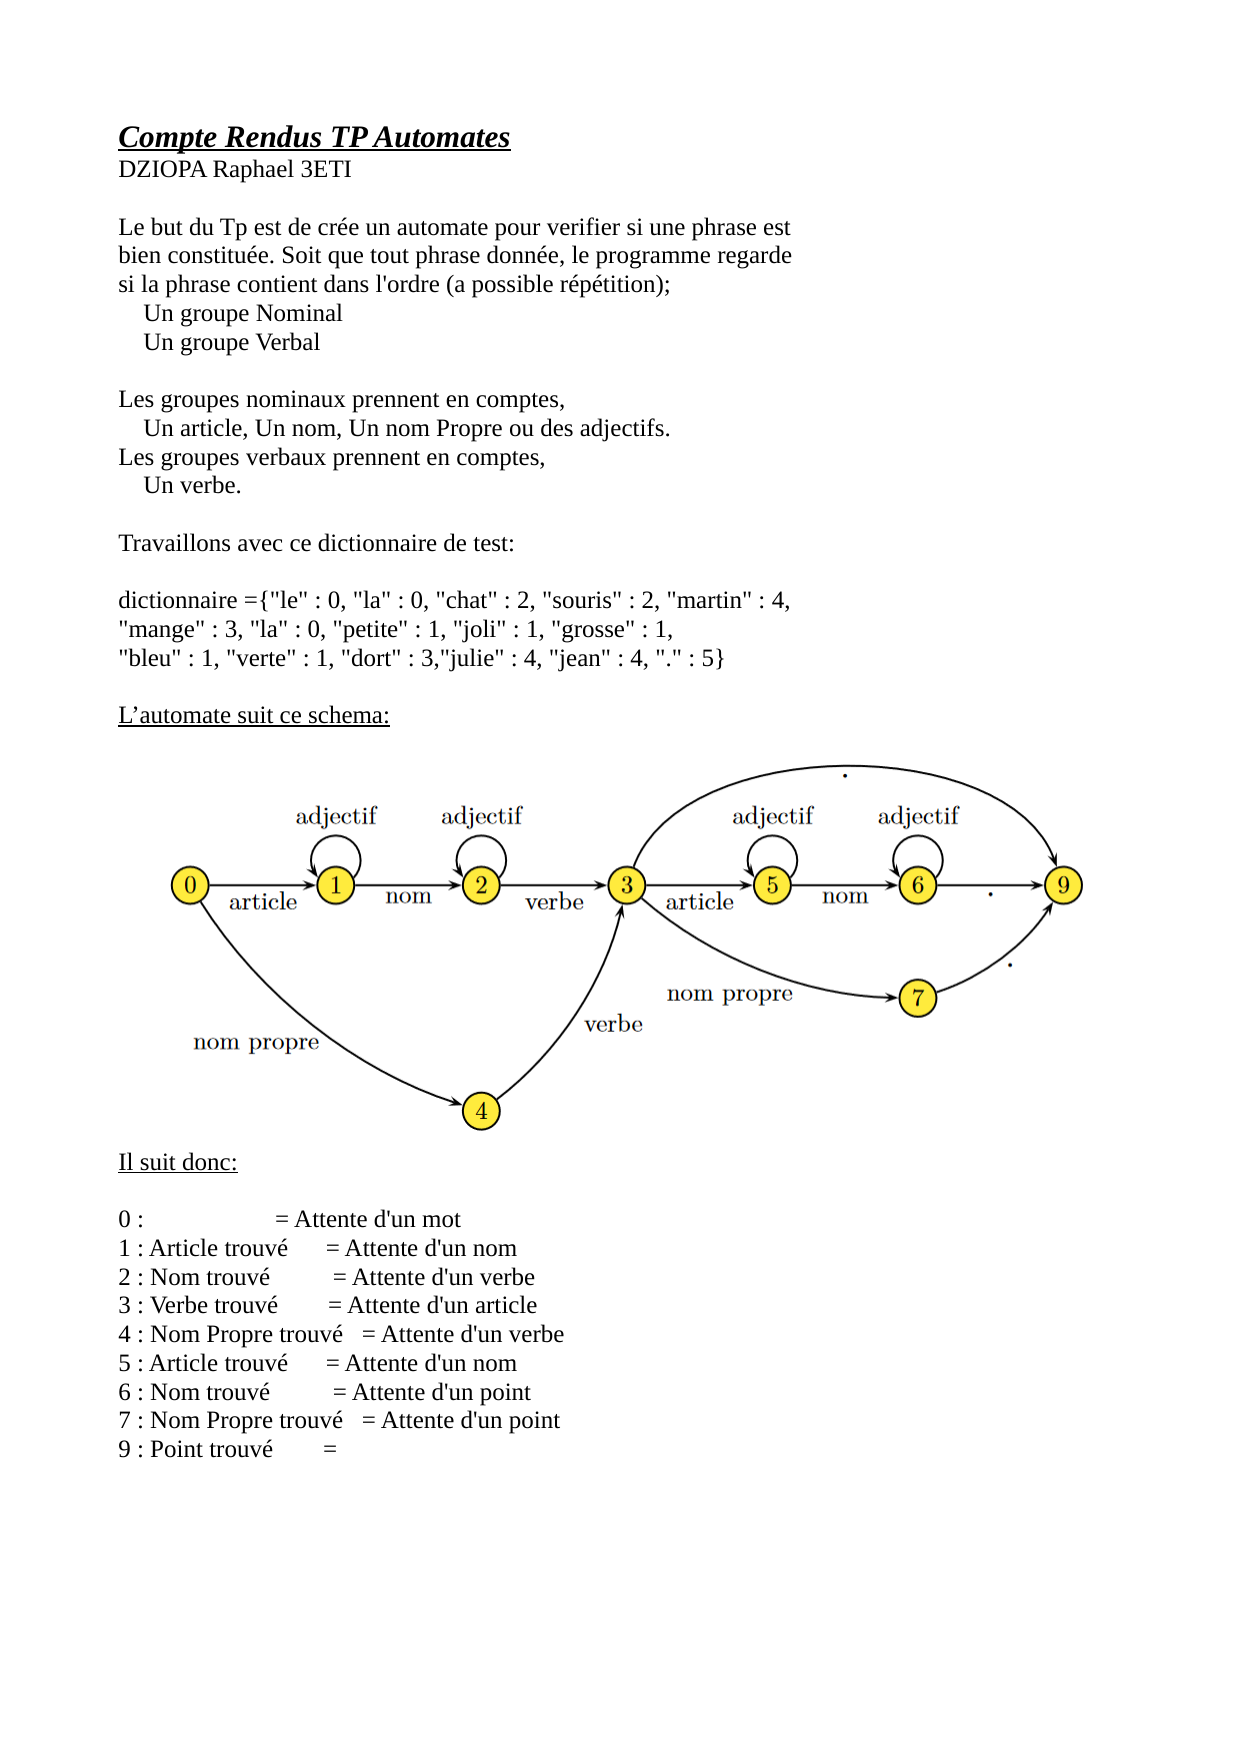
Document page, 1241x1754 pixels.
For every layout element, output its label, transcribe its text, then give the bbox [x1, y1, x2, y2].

text 0 : = Attente d'un mot [118, 1204, 1122, 1233]
text Les groupes nominaux prennent en comptes, [118, 384, 1122, 413]
text Un groupe Verbal [118, 327, 1122, 355]
text Un groupe Nominal [118, 298, 1122, 327]
text Travaillons avec ce dictionnaire de test: [118, 528, 1122, 557]
text DZIOPA Raphael 3ETI [118, 154, 1122, 183]
text 4 : Nom Propre trouvé = Attente d'un verbe [118, 1319, 1122, 1348]
text 6 : Nom trouvé = Attente d'un point [118, 1377, 1122, 1405]
picture [118, 729, 1123, 1147]
text 5 : Article trouvé = Attente d'un nom [118, 1348, 1122, 1377]
text 2 : Nom trouvé = Attente d'un verbe [118, 1262, 1122, 1290]
text 7 : Nom Propre trouvé = Attente d'un point [118, 1405, 1122, 1434]
text "mange" : 3, "la" : 0, "petite" : 1, "joli" : 1, "grosse" : 1, [118, 614, 1122, 643]
text L’automate suit ce schema: [118, 700, 1122, 729]
text dictionnaire ={"le" : 0, "la" : 0, "chat" : 2, "souris" : 2, "martin" : 4, [118, 585, 1122, 614]
text si la phrase contient dans l'ordre (a possible répétition); [118, 269, 1122, 298]
text Le but du Tp est de crée un automate pour verifier si une phrase est [118, 212, 1122, 240]
text Les groupes verbaux prennent en comptes, [118, 442, 1122, 470]
text 1 : Article trouvé = Attente d'un nom [118, 1233, 1122, 1262]
text 3 : Verbe trouvé = Attente d'un article [118, 1290, 1122, 1319]
text "bleu" : 1, "verte" : 1, "dort" : 3,"julie" : 4, "jean" : 4, "." : 5} [118, 643, 1122, 672]
text Un verbe. [118, 470, 1122, 499]
text 9 : Point trouvé = [118, 1434, 1122, 1463]
text bien constituée. Soit que tout phrase donnée, le programme regarde [118, 240, 1122, 269]
text Compte Rendus TP Automates [118, 118, 1122, 154]
text Un article, Un nom, Un nom Propre ou des adjectifs. [118, 413, 1122, 442]
text Il suit donc: [118, 1147, 1122, 1175]
